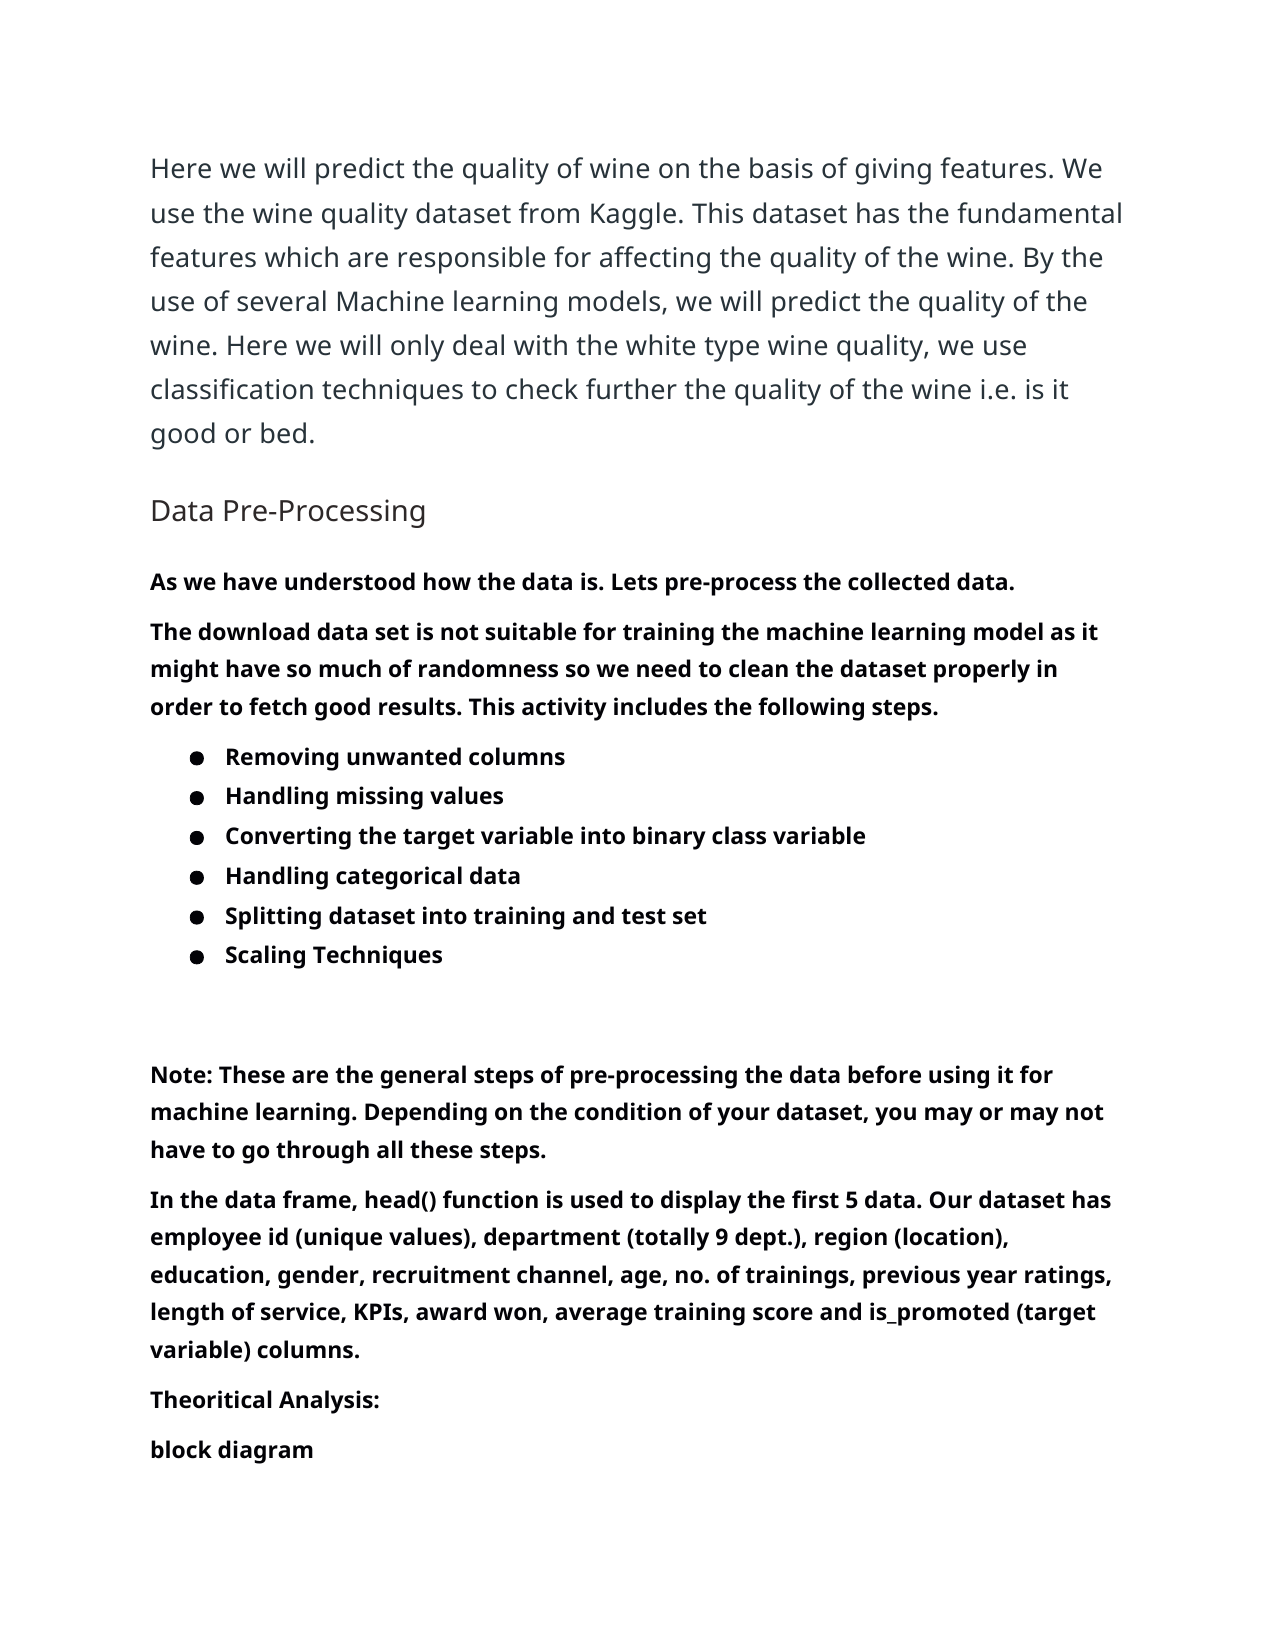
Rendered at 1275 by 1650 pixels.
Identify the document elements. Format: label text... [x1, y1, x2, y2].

subtitle Data Pre-Processing [150, 490, 1125, 530]
list Converting the target variable into binary class variable [187, 820, 1125, 851]
text Theoritical Analysis: [150, 1384, 1125, 1415]
text Note: These are the general steps of pre-processing the data before using it for machine learning. Depending on the condition of your dataset, you may or may not have to go through all these steps. [150, 1059, 1125, 1165]
text block diagram [150, 1434, 1125, 1465]
text As we have understood how the data is. Lets pre-process the collected data. [150, 566, 1125, 597]
list Handling categorical data [187, 860, 1125, 891]
text The download data set is not suitable for training the machine learning model as it might have so much of randomness so we need to clean the dataset properly in order to fetch good results. This activity includes the following steps. [150, 616, 1125, 722]
text Here we will predict the quality of wine on the basis of giving features. We use the wine quality dataset from Kaggle. This dataset has the fundamental features which are responsible for affecting the quality of the wine. By the use of several Machine learning models, we will predict the quality of the wine. Here we will only deal with the white type wine quality, we use classification techniques to check further the quality of the wine i.e. is it good or bed. [150, 150, 1125, 452]
list Splitting dataset into training and test set [187, 900, 1125, 931]
list Scaling Techniques [187, 939, 1125, 971]
text In the data frame, head() function is used to display the first 5 data. Our dataset has employee id (unique values), department (totally 9 dept.), region (location), education, gender, recruitment channel, age, no. of trainings, previous year ratings, length of service, KPIs, award won, average training score and is_promoted (target variable) columns. [150, 1184, 1125, 1365]
list Removing unwanted columns [187, 741, 1125, 772]
list Handling missing values [187, 780, 1125, 812]
